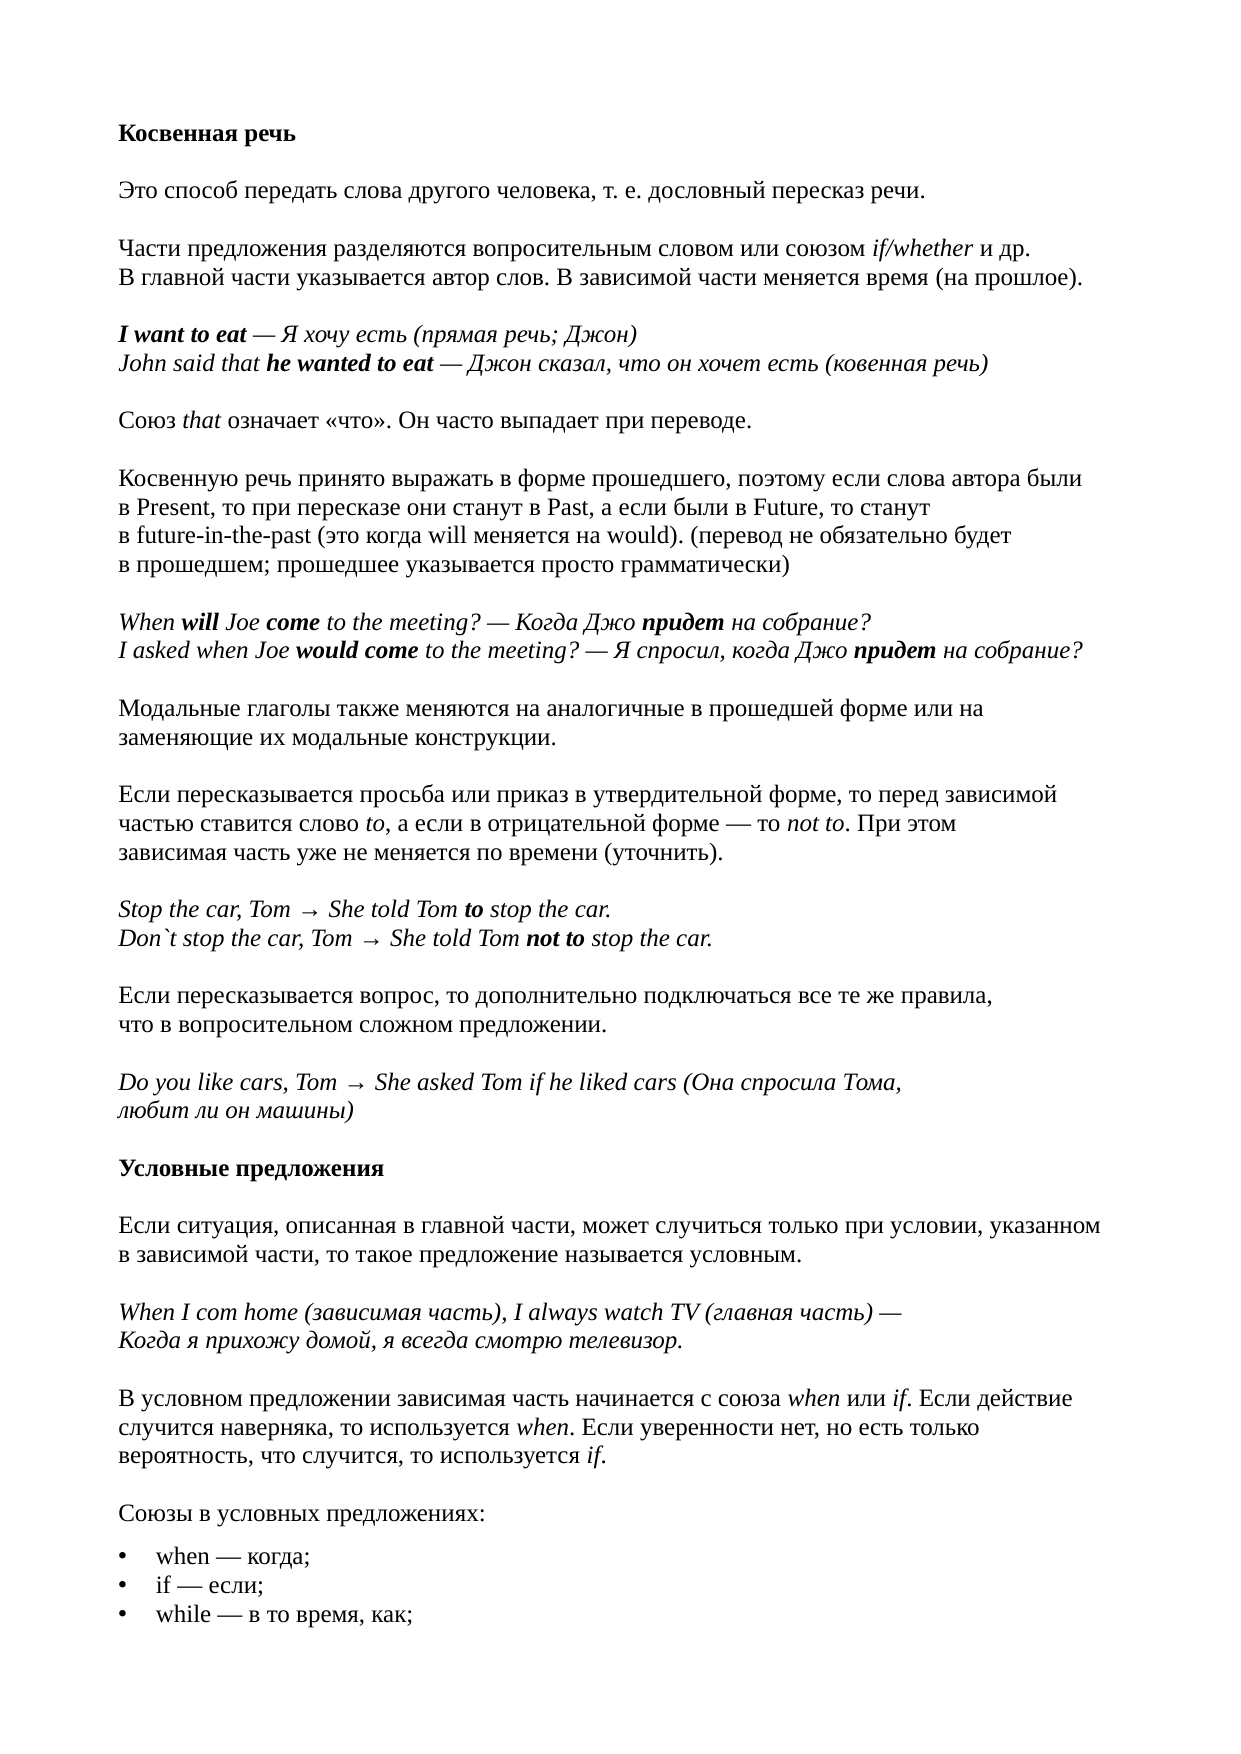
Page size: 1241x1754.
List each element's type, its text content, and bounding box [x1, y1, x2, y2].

text В главной части указывается автор слов. В зависимой части меняется время (на прошлое). [118, 262, 1122, 291]
text Если пересказывается вопрос, то дополнительно подключаться все те же правила, [118, 981, 1122, 1009]
text Если пересказывается просьба или приказ в утвердительной форме, то перед зависимой частью ставится слово to, а если в отрицательной форме — то not to. При этом [118, 779, 1122, 837]
text Если ситуация, описанная в главной части, может случиться только при условии, указанном [118, 1211, 1122, 1239]
text Don`t stop the car, Tom → She told Tom not to stop the car. [118, 923, 1122, 952]
text When will Joe come to the meeting? — Когда Джо придет на собрание? [118, 607, 1122, 636]
text Союзы в условных предложениях: [118, 1498, 1122, 1527]
text В условном предложении зависимая часть начинается с союза when или if. Если действие случится наверняка, то используется when. Если уверенности нет, но есть только [118, 1383, 1122, 1441]
text вероятность, что случится, то используется if. [118, 1441, 1122, 1469]
text When I com home (зависимая часть), I always watch TV (главная часть) — [118, 1297, 1122, 1326]
text в future-in-the-past (это когда will меняется на would). (перевод не обязательно будет [118, 521, 1122, 549]
text John said that he wanted to eat — Джон сказал, что он хочет есть (ковенная речь) [118, 348, 1122, 377]
text заменяющие их модальные конструкции. [118, 722, 1122, 751]
text I want to eat — Я хочу есть (прямая речь; Джон) [118, 319, 1122, 348]
text любит ли он машины) [118, 1096, 1122, 1124]
list when — когда; [118, 1541, 1122, 1570]
text Части предложения разделяются вопросительным словом или союзом if/whether и др. [118, 233, 1122, 262]
text в прошедшем; прошедшее указывается просто грамматически) [118, 549, 1122, 578]
text Союз that означает «что». Он часто выпадает при переводе. [118, 406, 1122, 434]
text зависимая часть уже не меняется по времени (уточнить). [118, 837, 1122, 866]
text I asked when Joe would come to the meeting? — Я спросил, когда Джо придет на собрание? [118, 636, 1122, 664]
text в Present, то при пересказе они станут в Past, а если были в Future, то станут [118, 492, 1122, 521]
text Это способ передать слова другого человека, т. е. дословный пересказ речи. [118, 176, 1122, 204]
list if — если; [118, 1570, 1122, 1599]
text Косвенная речь [118, 118, 1122, 147]
text Do you like cars, Tom → She asked Tom if he liked cars (Она спросила Тома, [118, 1067, 1122, 1096]
text Модальные глаголы также меняются на аналогичные в прошедшей форме или на [118, 693, 1122, 722]
text Условные предложения [118, 1153, 1122, 1182]
list while — в то время, как; [118, 1599, 1122, 1627]
text что в вопросительном сложном предложении. [118, 1009, 1122, 1038]
text Косвенную речь принято выражать в форме прошедшего, поэтому если слова автора были [118, 463, 1122, 492]
text в зависимой части, то такое предложение называется условным. [118, 1239, 1122, 1268]
text Stop the car, Tom → She told Tom to stop the car. [118, 894, 1122, 923]
text Когда я прихожу домой, я всегда смотрю телевизор. [118, 1326, 1122, 1354]
